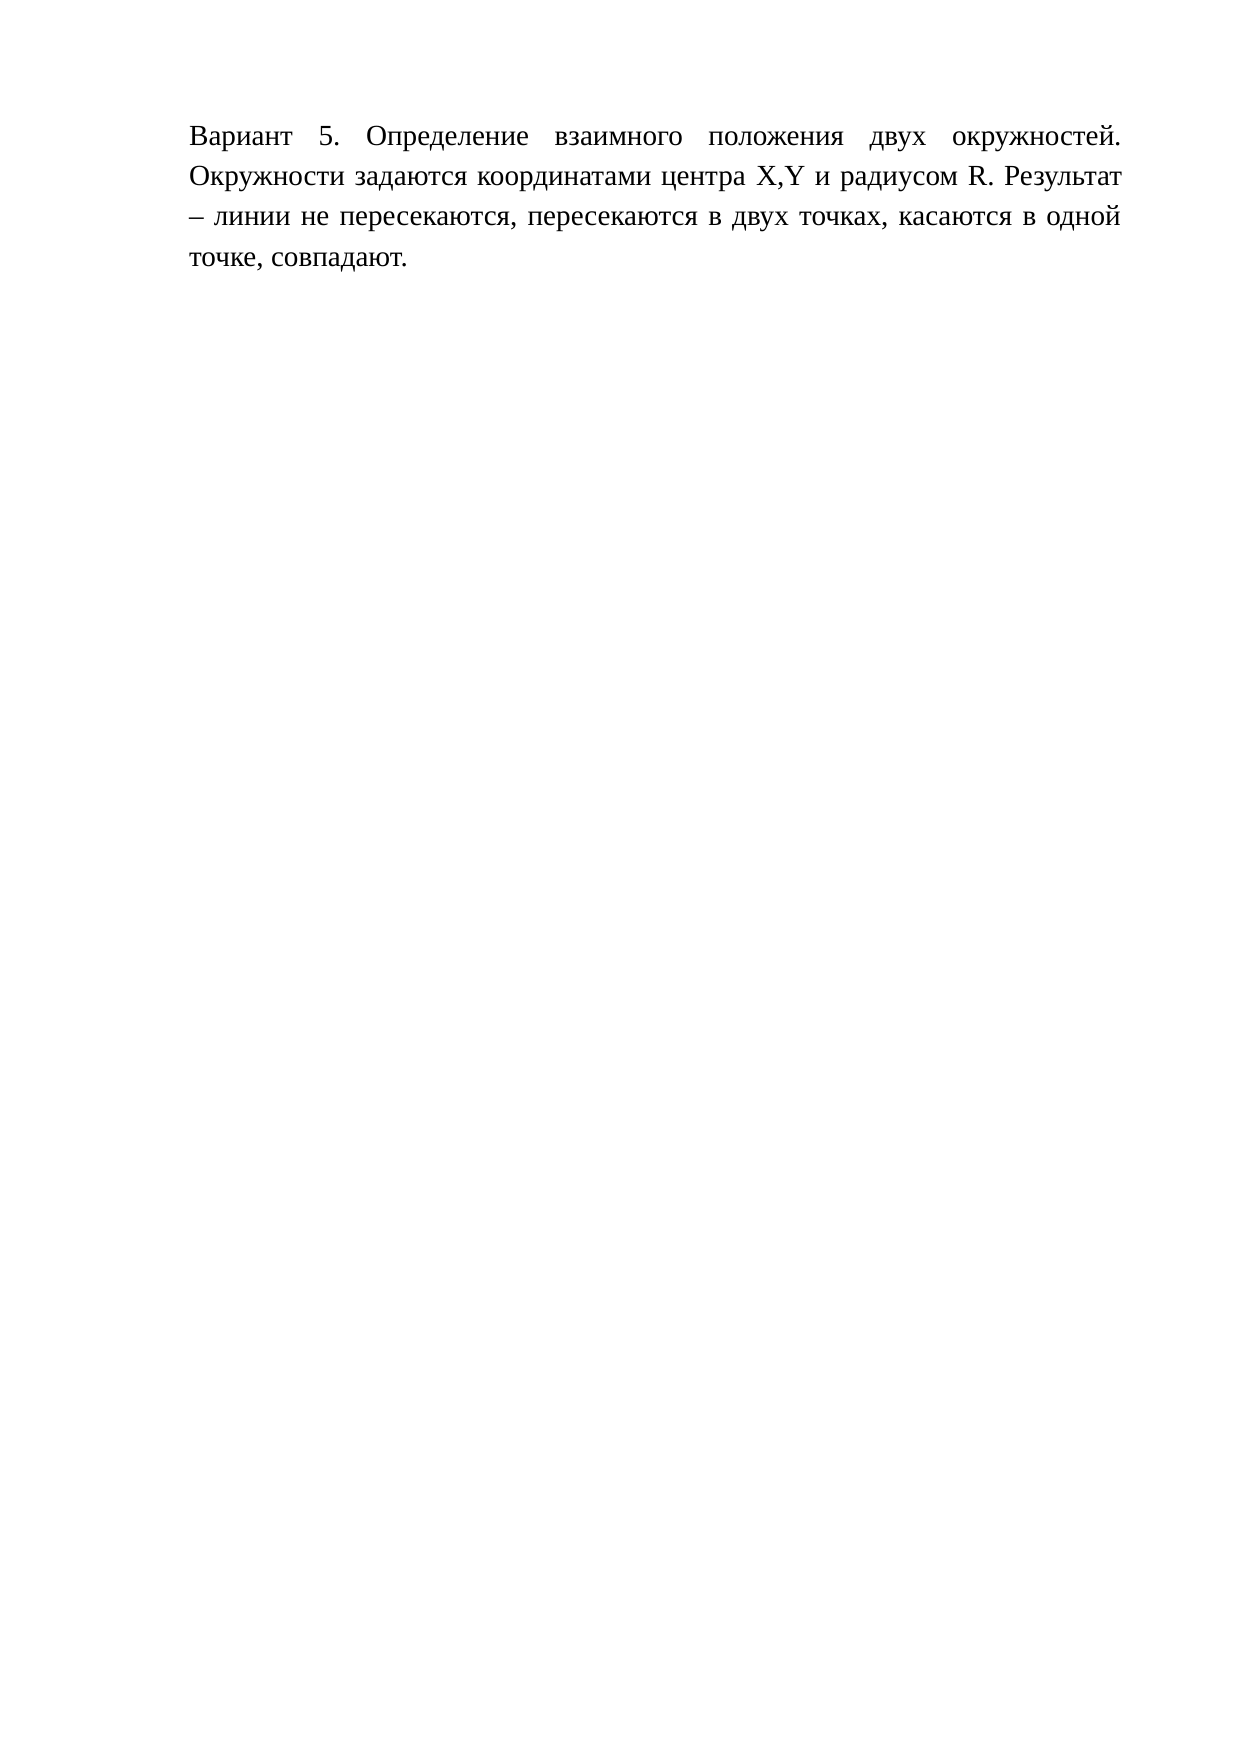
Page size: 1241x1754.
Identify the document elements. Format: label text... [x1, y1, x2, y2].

text Вариант 5. Определение взаимного положения двух окружностей. Окружности задаются координатами центра X,Y и радиусом R. Результат – линии не пересекаются, пересекаются в двух точках, касаются в одной точке, совпадают. [189, 118, 1122, 272]
